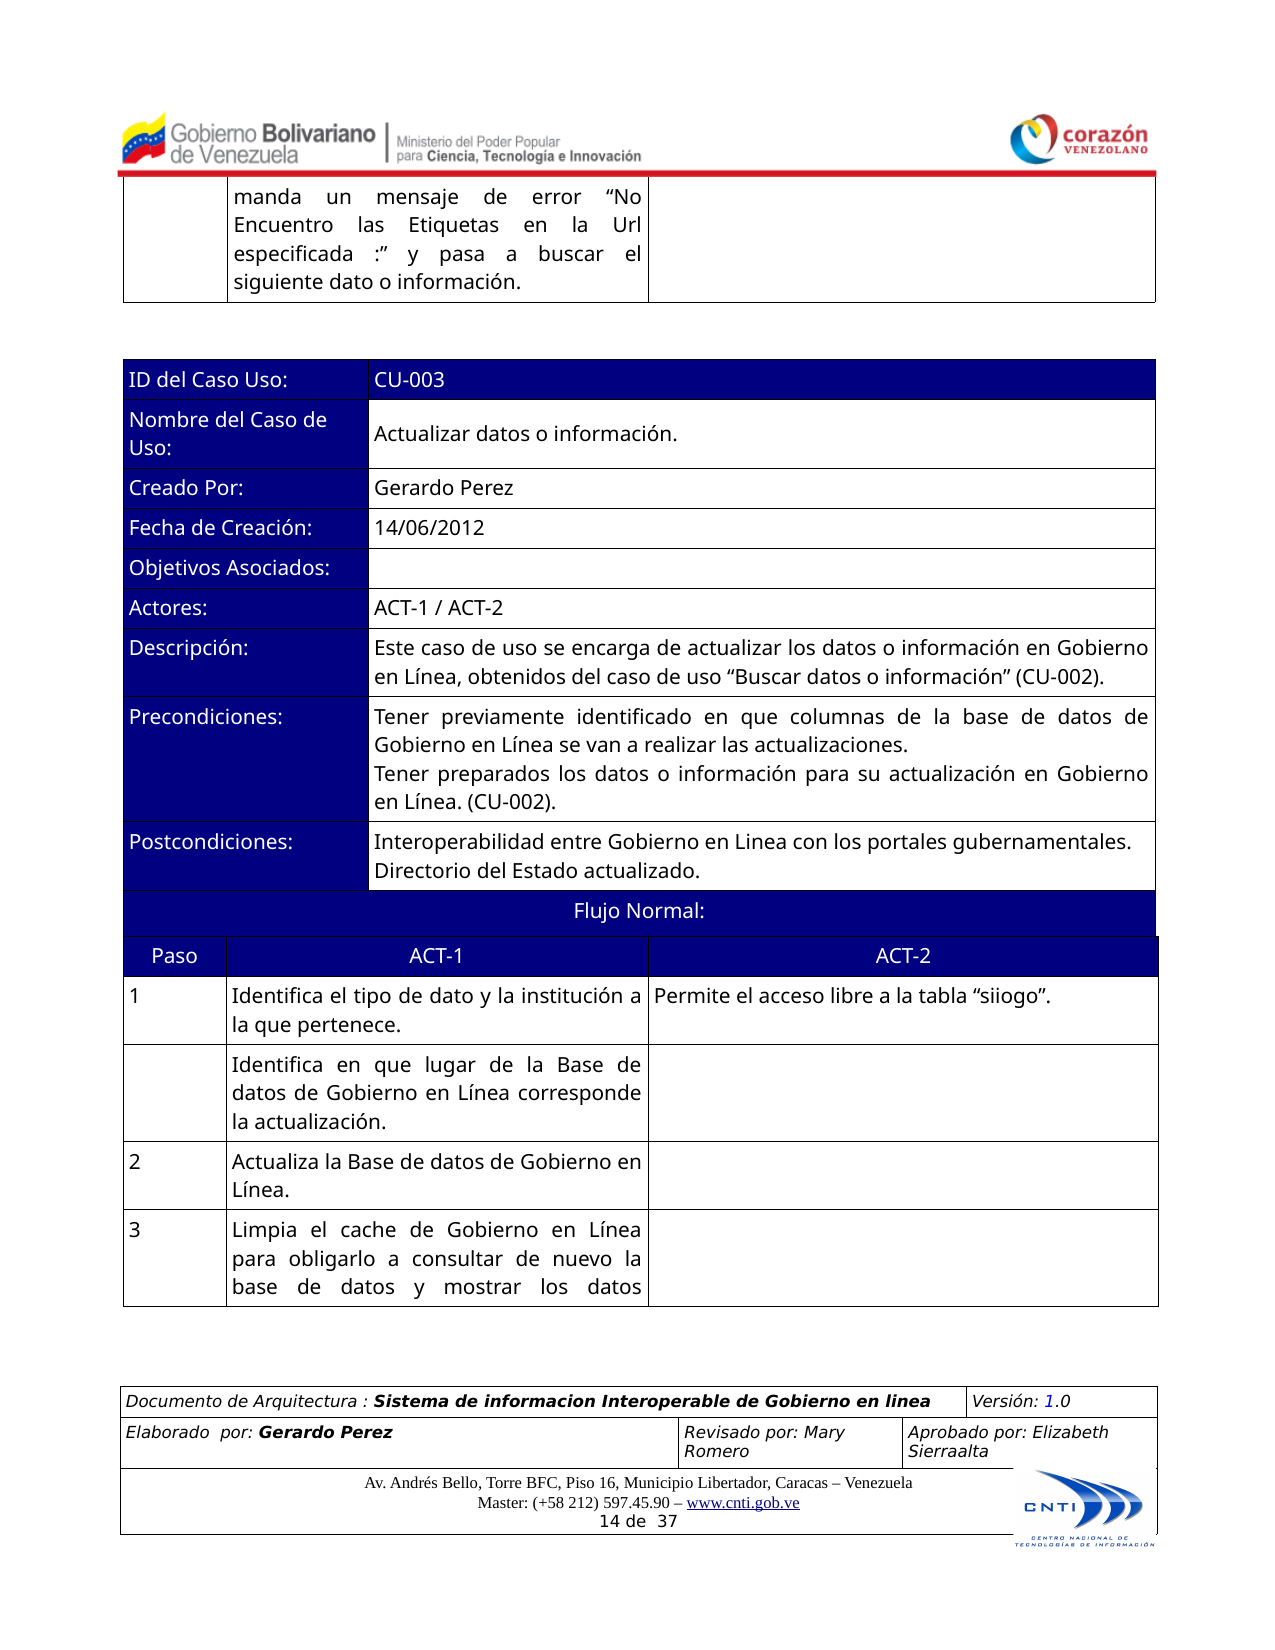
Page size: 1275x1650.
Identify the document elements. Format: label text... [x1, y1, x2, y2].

table_cell [369, 549, 1155, 588]
table_cell Precondiciones: [124, 697, 368, 821]
table_header ID del Caso Uso: [124, 360, 368, 399]
table_cell Identifica en que lugar de la Base de datos de Gobierno en Línea corresponde la actualización. [227, 1045, 648, 1141]
table_cell [649, 1142, 1158, 1209]
table_cell 1 [124, 977, 226, 1044]
table_cell ACT-1 / ACT-2 [369, 589, 1155, 628]
table_cell Fecha de Creación: [124, 509, 368, 548]
table_cell Actualizar datos o información. [369, 400, 1155, 468]
table_cell Actores: [124, 589, 368, 628]
table_cell Gerardo Perez [369, 469, 1155, 508]
table_cell Postcondiciones: [124, 822, 368, 890]
table_cell Interoperabilidad entre Gobierno en Linea con los portales gubernamentales. Directorio del Estado actualizado. [369, 822, 1155, 890]
table_cell 2 [124, 1142, 226, 1209]
table_cell Objetivos Asociados: [124, 549, 368, 588]
table_cell Limpia el cache de Gobierno en Línea para obligarlo a consultar de nuevo la base de datos y mostrar los datos [227, 1210, 648, 1306]
table_header ACT-2 [649, 937, 1158, 976]
table_cell Este caso de uso se encarga de actualizar los datos o información en Gobierno en Línea, obtenidos del caso de uso “Buscar datos o información” (CU-002). [369, 629, 1155, 696]
table_header ACT-1 [227, 937, 648, 976]
table_cell Creado Por: [124, 469, 368, 508]
table_cell 3 [124, 1210, 226, 1306]
table_cell [649, 1210, 1158, 1306]
table_cell Tener previamente identificado en que columnas de la base de datos de Gobierno en Línea se van a realizar las actualizaciones. Tener preparados los datos o información para su actualización en Gobierno en Línea. (CU-002). [369, 697, 1155, 821]
table_cell [124, 177, 227, 302]
table_cell Identifica el tipo de dato y la institución a la que pertenece. [227, 977, 648, 1044]
table_cell Flujo Normal: [124, 891, 1155, 936]
table_cell [649, 177, 1155, 302]
table_header CU-003 [369, 360, 1155, 399]
picture [1013, 1468, 1156, 1548]
table_cell Descripción: [124, 629, 368, 696]
table_header Paso [124, 937, 226, 976]
table_cell [124, 1045, 226, 1141]
table_cell 14/06/2012 [369, 509, 1155, 548]
table_cell Actualiza la Base de datos de Gobierno en Línea. [227, 1142, 648, 1209]
table_cell Nombre del Caso de Uso: [124, 400, 368, 468]
table_cell [649, 1045, 1158, 1141]
table_cell Permite el acceso libre a la tabla “siiogo”. [649, 977, 1158, 1044]
table_cell manda un mensaje de error “No Encuentro las Etiquetas en la Url especificada :” y pasa a buscar el siguiente dato o información. [228, 177, 648, 302]
picture [117, 107, 1157, 177]
